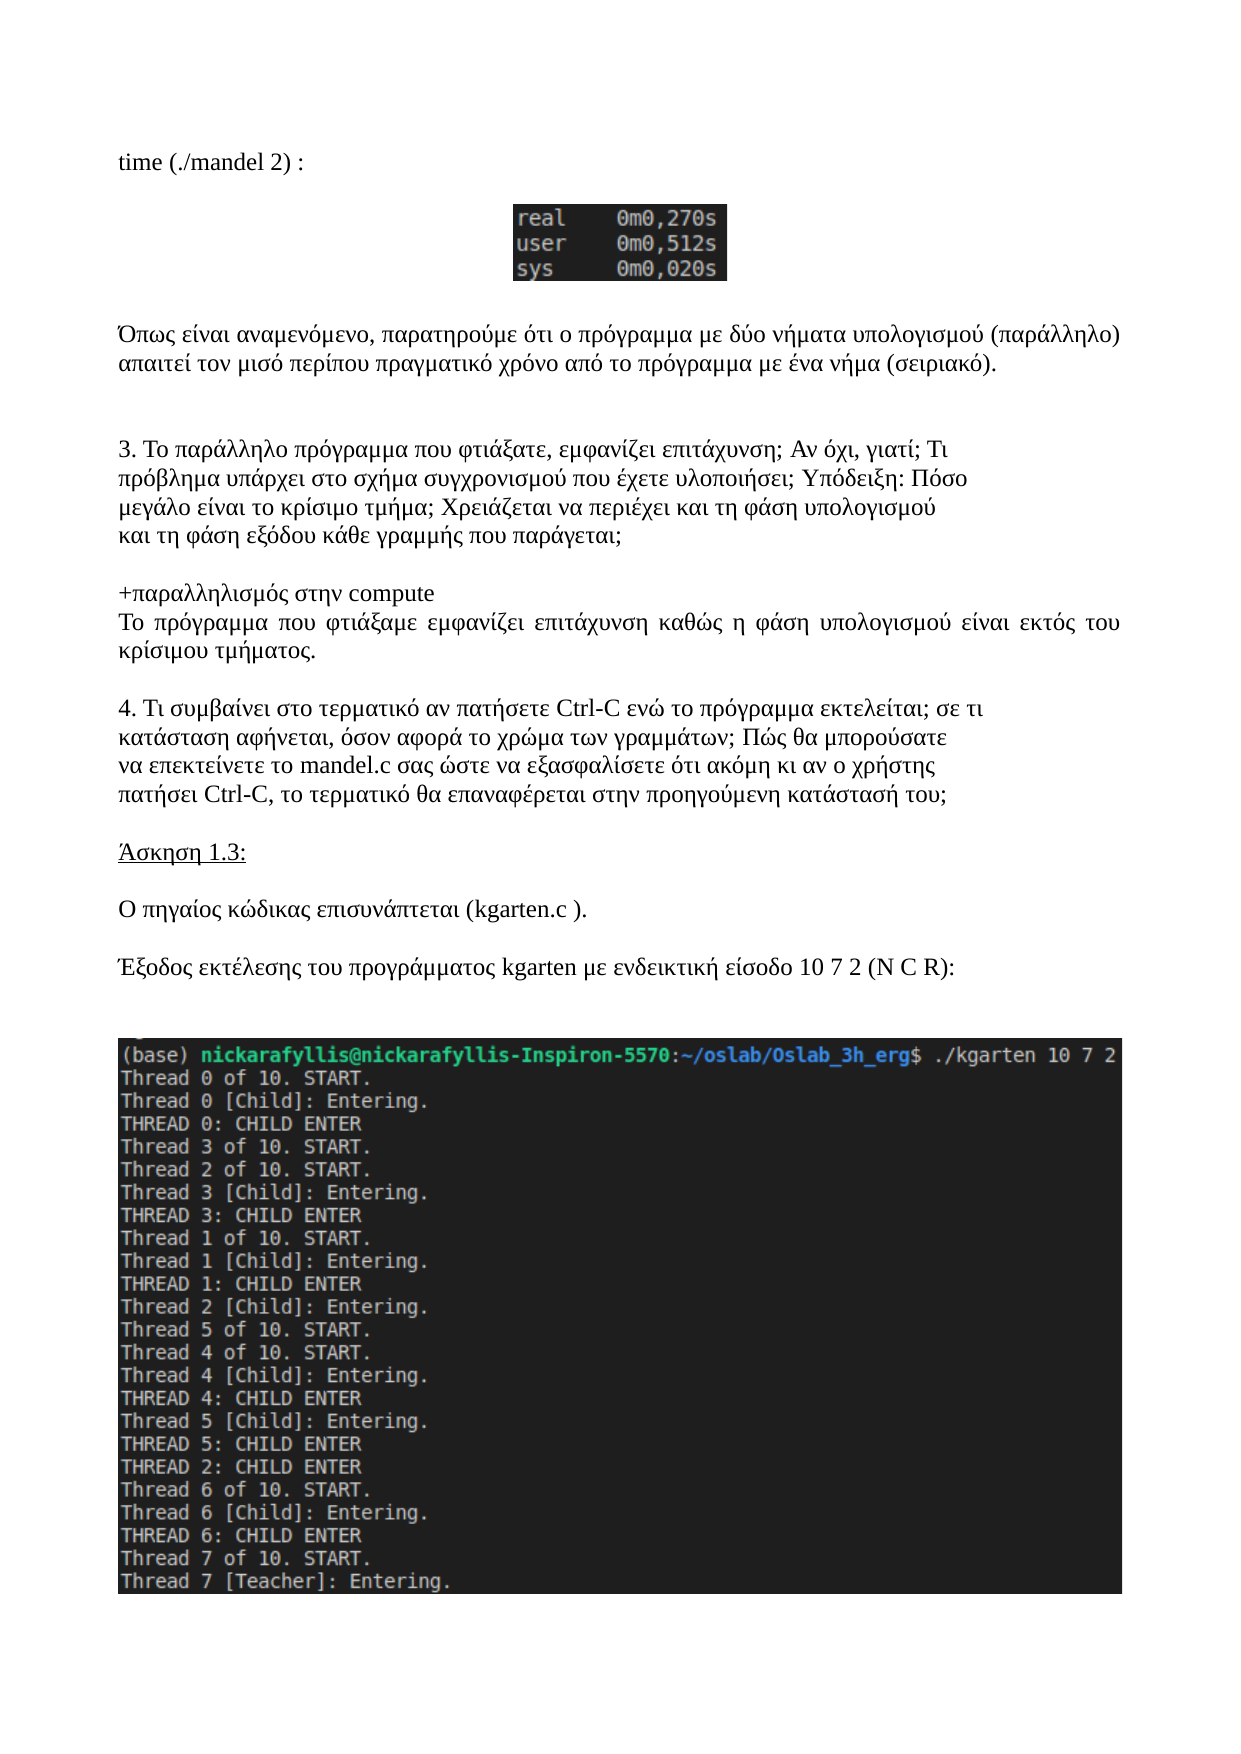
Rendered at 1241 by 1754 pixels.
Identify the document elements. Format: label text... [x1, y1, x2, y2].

text μεγάλο είναι το κρίσιμο τμήμα; Χρειάζεται να περιέχει και τη φάση υπολογισμού [118, 492, 1122, 521]
text Ο πηγαίος κώδικας επισυνάπτεται (kgarten.c ). [118, 894, 1122, 923]
text πρόβλημα υπάρχει στο σχήμα συγχρονισμού που έχετε υλοποιήσει; Υπόδειξη: Πόσο [118, 463, 1122, 492]
text 4. Τι συμβαίνει στο τερματικό αν πατήσετε Ctrl-C ενώ το πρόγραμμα εκτελείται; σε τι [118, 693, 1122, 722]
text Έξοδος εκτέλεσης του προγράμματος kgarten με ενδεικτική είσοδο 10 7 2 (N C R): [118, 952, 1122, 981]
picture [513, 204, 728, 281]
text time (./mandel 2) : [118, 147, 1122, 176]
text κατάσταση αφήνεται, όσον αφορά το χρώμα των γραμμάτων; Πώς θα μπορούσατε [118, 722, 1122, 751]
text 3. Το παράλληλο πρόγραμμα που φτιάξατε, εμφανίζει επιτάχυνση; Αν όχι, γιατί; Τι [118, 434, 1122, 463]
picture [118, 1038, 1123, 1594]
text και τη φάση εξόδου κάθε γραμμής που παράγεται; [118, 521, 1122, 549]
text πατήσει Ctrl-C, το τερματικό θα επαναφέρεται στην προηγούμενη κατάστασή του; [118, 779, 1122, 808]
text Το πρόγραμμα που φτιάξαμε εμφανίζει επιτάχυνση καθώς η φάση υπολογισμού είναι εκτός του κρίσιμου τμήματος. [118, 607, 1122, 664]
text Όπως είναι αναμενόμενο, παρατηρούμε ότι ο πρόγραμμα με δύο νήματα υπολογισμού (παράλληλο) απαιτεί τον μισό περίπου πραγματικό χρόνο από το πρόγραμμα με ένα νήμα (σειριακό). [118, 319, 1122, 377]
text να επεκτείνετε το mandel.c σας ώστε να εξασφαλίσετε ότι ακόμη κι αν ο χρήστης [118, 751, 1122, 779]
text Άσκηση 1.3: [118, 837, 1122, 866]
text +παραλληλισμός στην compute [118, 578, 1122, 607]
